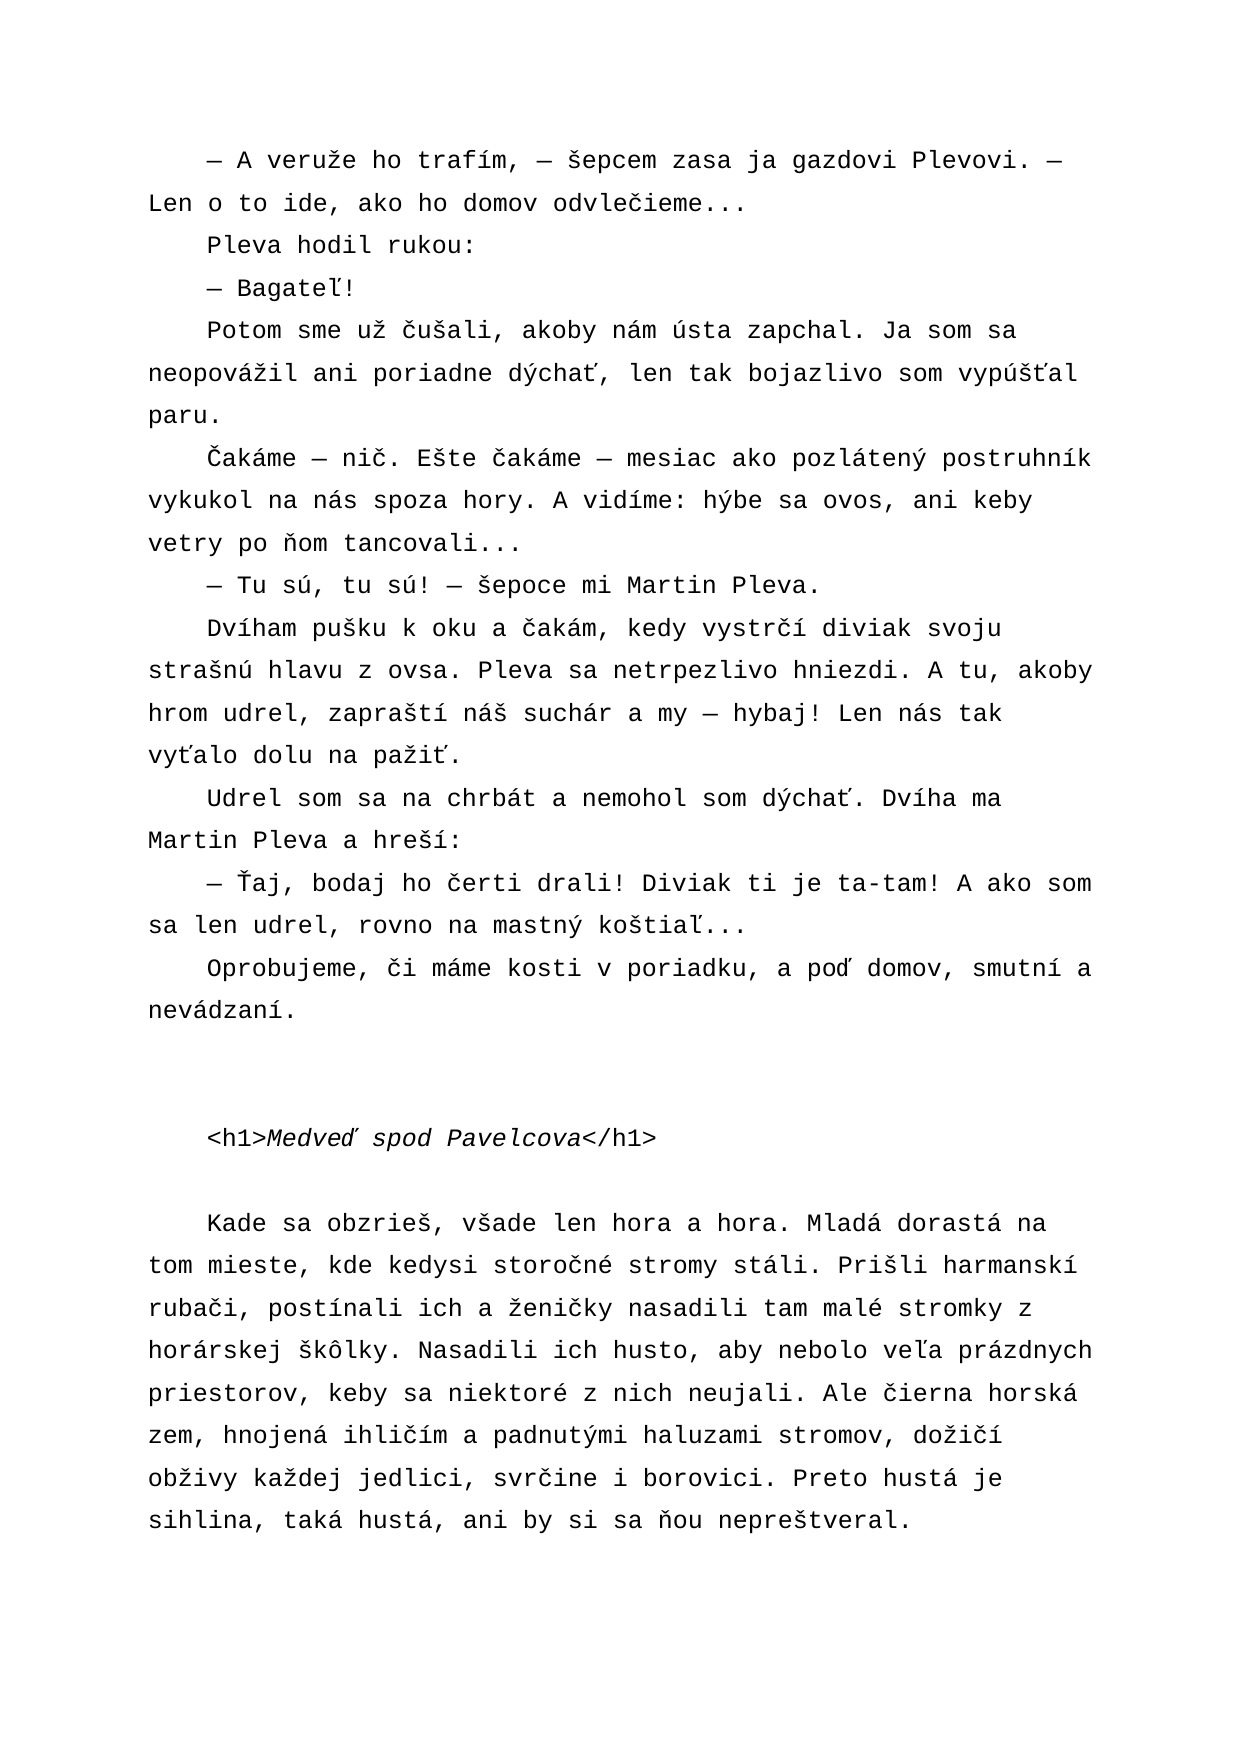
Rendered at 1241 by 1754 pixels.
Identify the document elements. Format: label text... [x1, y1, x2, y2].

text Čakáme — nič. Ešte čakáme — mesiac ako pozlátený postruhník vykukol na nás spoza hory. A vidíme: hýbe sa ovos, ani keby vetry po ňom tancovali... [148, 445, 1093, 558]
text Kade sa obzrieš, všade len hora a hora. Mladá dorastá na tom mieste, kde kedysi storočné stromy stáli. Prišli harmanskí rubači, postínali ich a ženičky nasadili tam malé stromky z horárskej škôlky. Nasadili ich husto, aby nebolo veľa prázdnych priestorov, keby sa niektoré z nich neujali. Ale čierna horská zem, hnojená ihličím a padnutými haluzami stromov, dožičí obživy každej jedlici, svrčine i borovici. Preto hustá je sihlina, taká hustá, ani by si sa ňou nepreštveral. [148, 1210, 1093, 1536]
text Potom sme už čušali, akoby nám ústa zapchal. Ja som sa neopovážil ani poriadne dýchať, len tak bojazlivo som vypúšťal paru. [148, 318, 1093, 431]
text Dvíham pušku k oku a čakám, kedy vystrčí diviak svoju strašnú hlavu z ovsa. Pleva sa netrpezlivo hniezdi. A tu, akoby hrom udrel, zapraští náš suchár a my — hybaj! Len nás tak vyťalo dolu na pažiť. [148, 615, 1093, 771]
text — Ťaj, bodaj ho čerti drali! Diviak ti je ta-tam! A ako som sa len udrel, rovno na mastný koštiaľ... [148, 870, 1093, 941]
text <h1>Medveď spod Pavelcova</h1> [148, 1125, 1093, 1153]
text — Tu sú, tu sú! — šepoce mi Martin Pleva. [148, 573, 1093, 601]
text Udrel som sa na chrbát a nemohol som dýchať. Dvíha ma Martin Pleva a hreší: [148, 785, 1093, 856]
text — Bagateľ! [148, 275, 1093, 303]
text Pleva hodil rukou: [148, 233, 1093, 261]
text — A veruže ho trafím, — šepcem zasa ja gazdovi Plevovi. — Len o to ide, ako ho domov odvlečieme... [148, 148, 1093, 218]
text Oprobujeme, či máme kosti v poriadku, a poď domov, smutní a nevádzaní. [148, 955, 1093, 1026]
